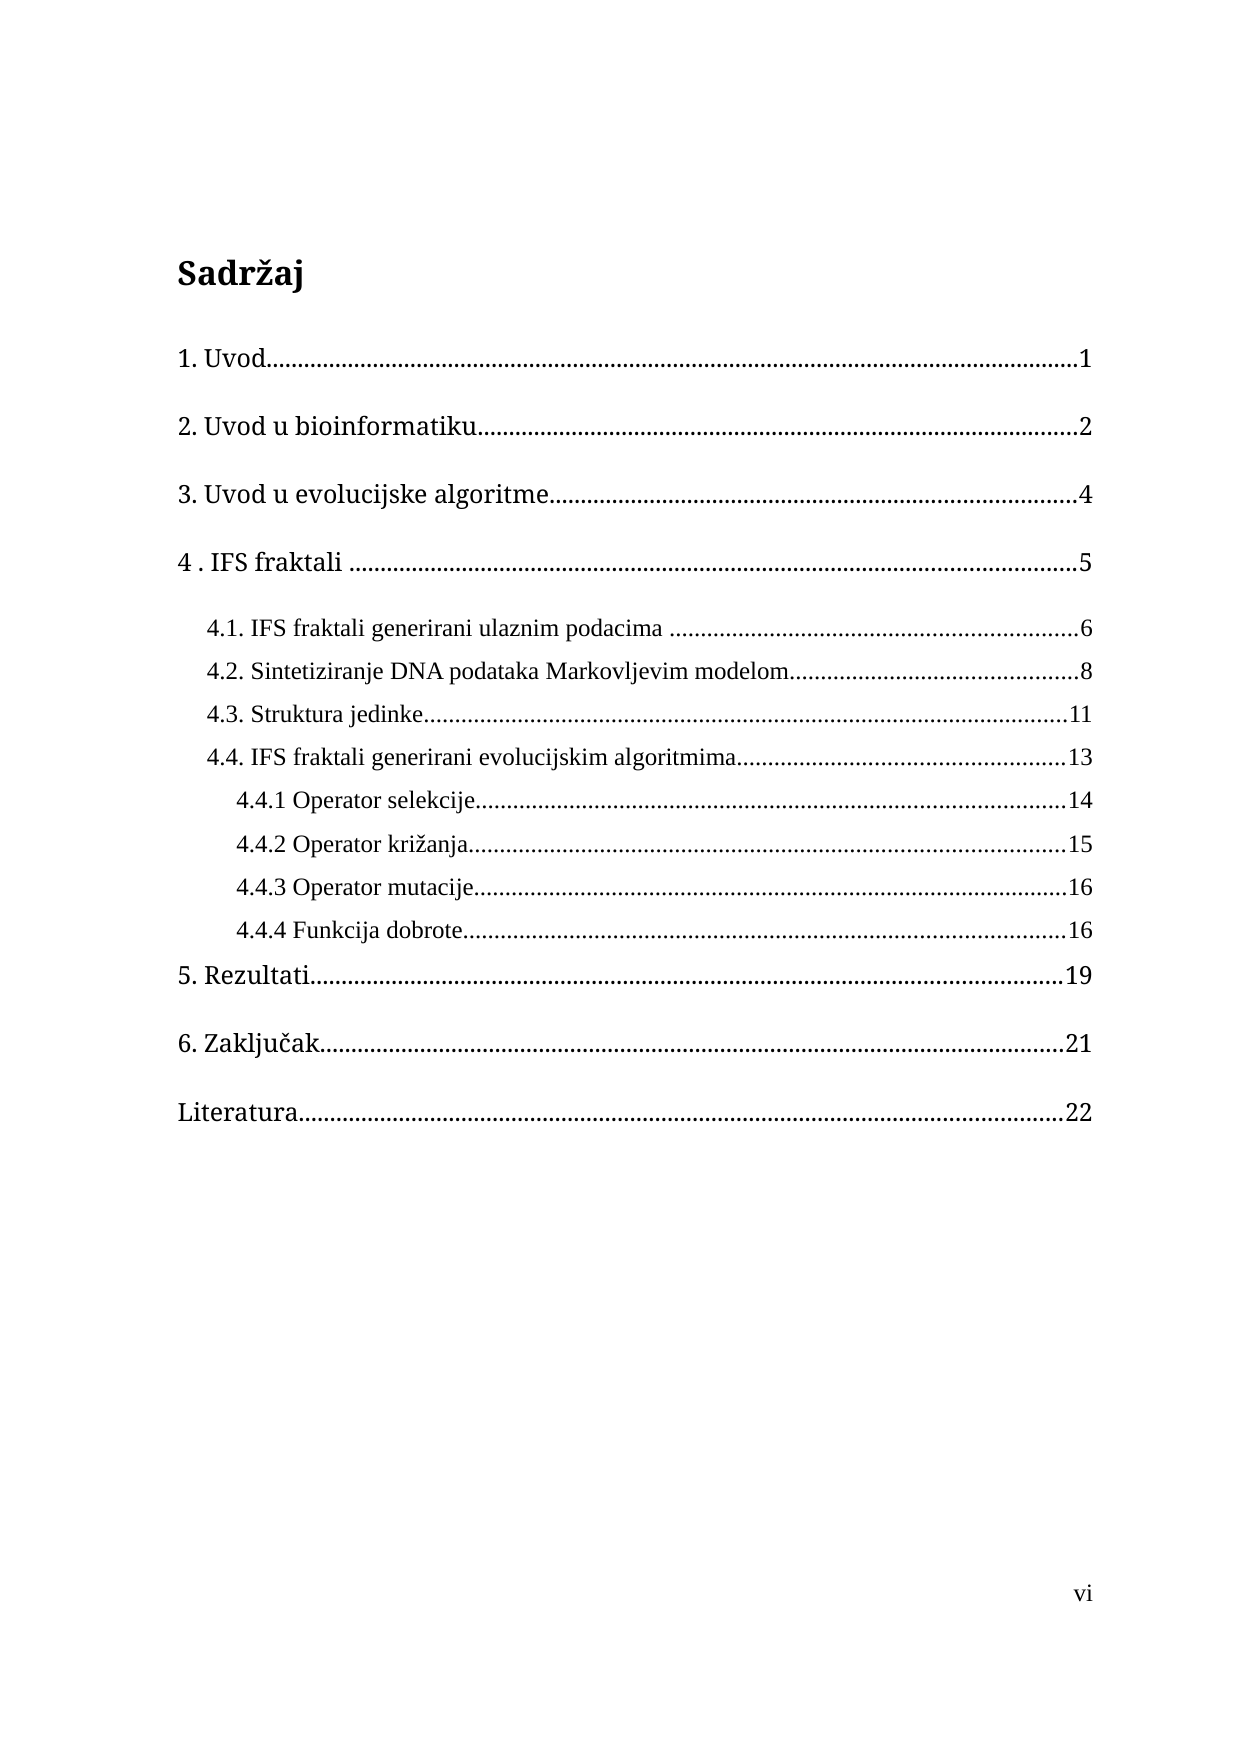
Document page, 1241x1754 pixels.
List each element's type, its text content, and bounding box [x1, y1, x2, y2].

text 4.4.4 Funkcija dobrote 16 [236, 915, 1093, 944]
text 1. Uvod 1 [177, 341, 1093, 374]
text 4.4.2 Operator križanja 15 [236, 829, 1093, 857]
text 4.4. IFS fraktali generirani evolucijskim algoritmima 13 [207, 742, 1093, 771]
text 2. Uvod u bioinformatiku 2 [177, 409, 1093, 443]
text 4.3. Struktura jedinke 11 [207, 699, 1093, 728]
text 4 . IFS fraktali 5 [177, 545, 1093, 579]
text 4.2. Sintetiziranje DNA podataka Markovljevim modelom 8 [207, 656, 1093, 685]
subtitle Sadržaj [177, 250, 1093, 295]
text 4.1. IFS fraktali generirani ulaznim podacima 6 [207, 613, 1093, 642]
text 3. Uvod u evolucijske algoritme 4 [177, 477, 1093, 511]
text 6. Zaključak 21 [177, 1026, 1093, 1060]
text 4.4.3 Operator mutacije 16 [236, 872, 1093, 901]
text Literatura 22 [177, 1094, 1093, 1128]
text 5. Rezultati 19 [177, 958, 1093, 992]
text 4.4.1 Operator selekcije 14 [236, 786, 1093, 814]
